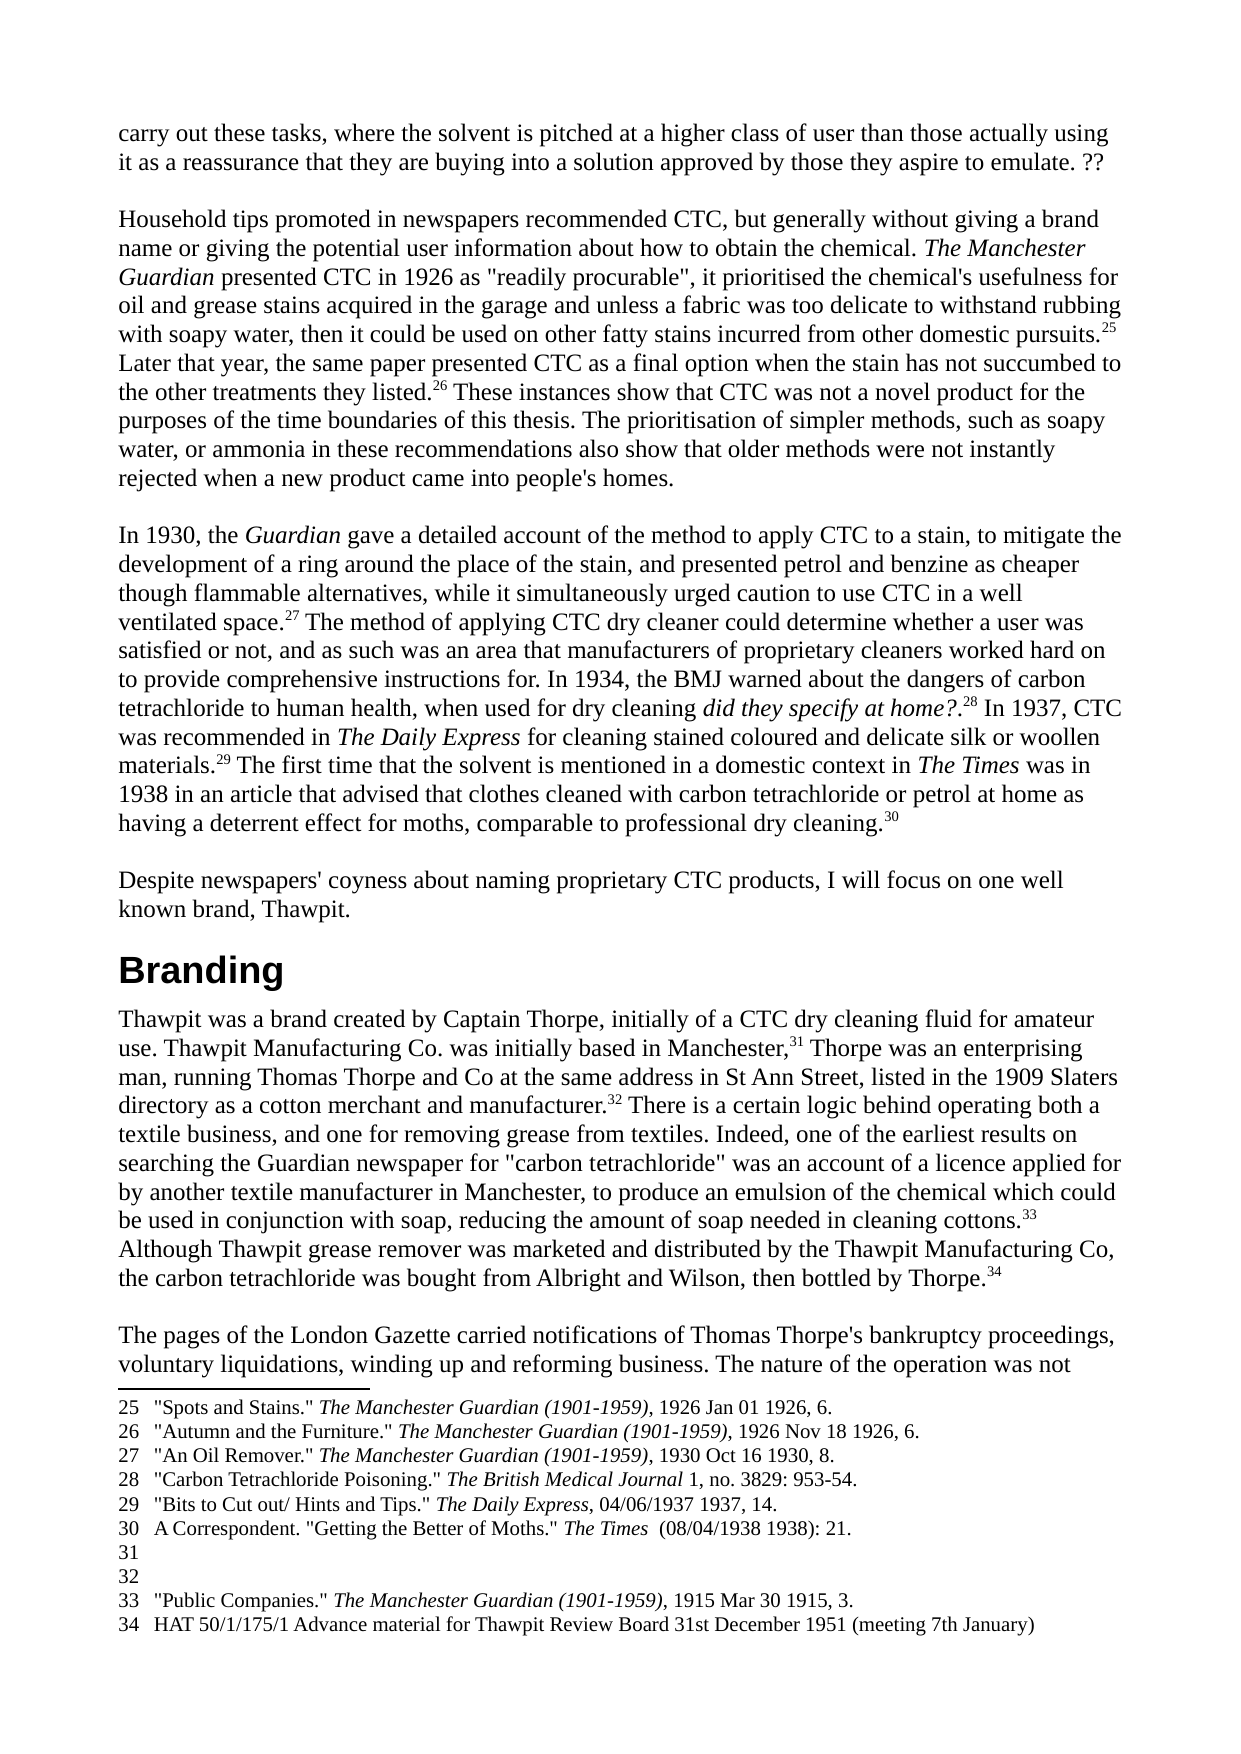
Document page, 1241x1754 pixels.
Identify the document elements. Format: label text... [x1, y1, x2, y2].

text In 1930, the Guardian gave a detailed account of the method to apply CTC to a stain, to mitigate the development of a ring around the place of the stain, and presented petrol and benzine as cheaper though flammable alternatives, while it simultaneously urged caution to use CTC in a well ventilated space. The method of applying CTC dry cleaner could determine whether a user was satisfied or not, and as such was an area that manufacturers of proprietary cleaners worked hard on to provide comprehensive instructions for. In 1934, the BMJ warned about the dangers of carbon tetrachloride to human health, when used for dry cleaning did they specify at home?. In 1937, CTC was recommended in The Daily Express for cleaning stained coloured and delicate silk or woollen materials. The first time that the solvent is mentioned in a domestic context in The Times was in 1938 in an article that advised that clothes cleaned with carbon tetrachloride or petrol at home as having a deterrent effect for moths, comparable to professional dry cleaning. [118, 521, 1122, 837]
text carry out these tasks, where the solvent is pitched at a higher class of user than those actually using it as a reassurance that they are buying into a solution approved by those they aspire to emulate. ?? [118, 118, 1122, 176]
text "Spots and Stains." The Manchester Guardian (1901-1959), 1926 Jan 01 1926, 6. [118, 1395, 1122, 1419]
text "Bits to Cut out/ Hints and Tips." The Daily Express, 04/06/1937 1937, 14. [118, 1491, 1122, 1516]
text A Correspondent. "Getting the Better of Moths." The Times (08/04/1938 1938): 21. [118, 1516, 1122, 1539]
text Thawpit was a brand created by Captain Thorpe, initially of a CTC dry cleaning fluid for amateur use. Thawpit Manufacturing Co. was initially based in Manchester, Thorpe was an enterprising man, running Thomas Thorpe and Co at the same address in St Ann Street, listed in the 1909 Slaters directory as a cotton merchant and manufacturer. There is a certain logic behind operating both a textile business, and one for removing grease from textiles. Indeed, one of the earliest results on searching the Guardian newspaper for "carbon tetrachloride" was an account of a licence applied for by another textile manufacturer in Manchester, to produce an emulsion of the chemical which could be used in conjunction with soap, reducing the amount of soap needed in cleaning cottons. Although Thawpit grease remover was marketed and distributed by the Thawpit Manufacturing Co, the carbon tetrachloride was bought from Albright and Wilson, then bottled by Thorpe. [118, 1004, 1122, 1292]
text "Public Companies." The Manchester Guardian (1901-1959), 1915 Mar 30 1915, 3. [118, 1588, 1122, 1612]
text Household tips promoted in newspapers recommended CTC, but generally without giving a brand name or giving the potential user information about how to obtain the chemical. The Manchester Guardian presented CTC in 1926 as "readily procurable", it prioritised the chemical's usefulness for oil and grease stains acquired in the garage and unless a fabric was too delicate to withstand rubbing with soapy water, then it could be used on other fatty stains incurred from other domestic pursuits. Later that year, the same paper presented CTC as a final option when the stain has not succumbed to the other treatments they listed. These instances show that CTC was not a novel product for the purposes of the time boundaries of this thesis. The prioritisation of simpler methods, such as soapy water, or ammonia in these recommendations also show that older methods were not instantly rejected when a new product came into people's homes. [118, 204, 1122, 492]
text "An Oil Remover." The Manchester Guardian (1901-1959), 1930 Oct 16 1930, 8. [118, 1443, 1122, 1467]
text Despite newspapers' coyness about naming proprietary CTC products, I will focus on one well known brand, Thawpit. [118, 866, 1122, 923]
text "Carbon Tetrachloride Poisoning." The British Medical Journal 1, no. 3829: 953-54. [118, 1467, 1122, 1491]
text HAT 50/1/175/1 Advance material for Thawpit Review Board 31st December 1951 (meeting 7th January) [118, 1612, 1122, 1636]
text "Autumn and the Furniture." The Manchester Guardian (1901-1959), 1926 Nov 18 1926, 6. [118, 1419, 1122, 1443]
subtitle Branding [118, 948, 1122, 992]
text The pages of the London Gazette carried notifications of Thomas Thorpe's bankruptcy proceedings, voluntary liquidations, winding up and reforming business. The nature of the operation was not [118, 1321, 1122, 1378]
